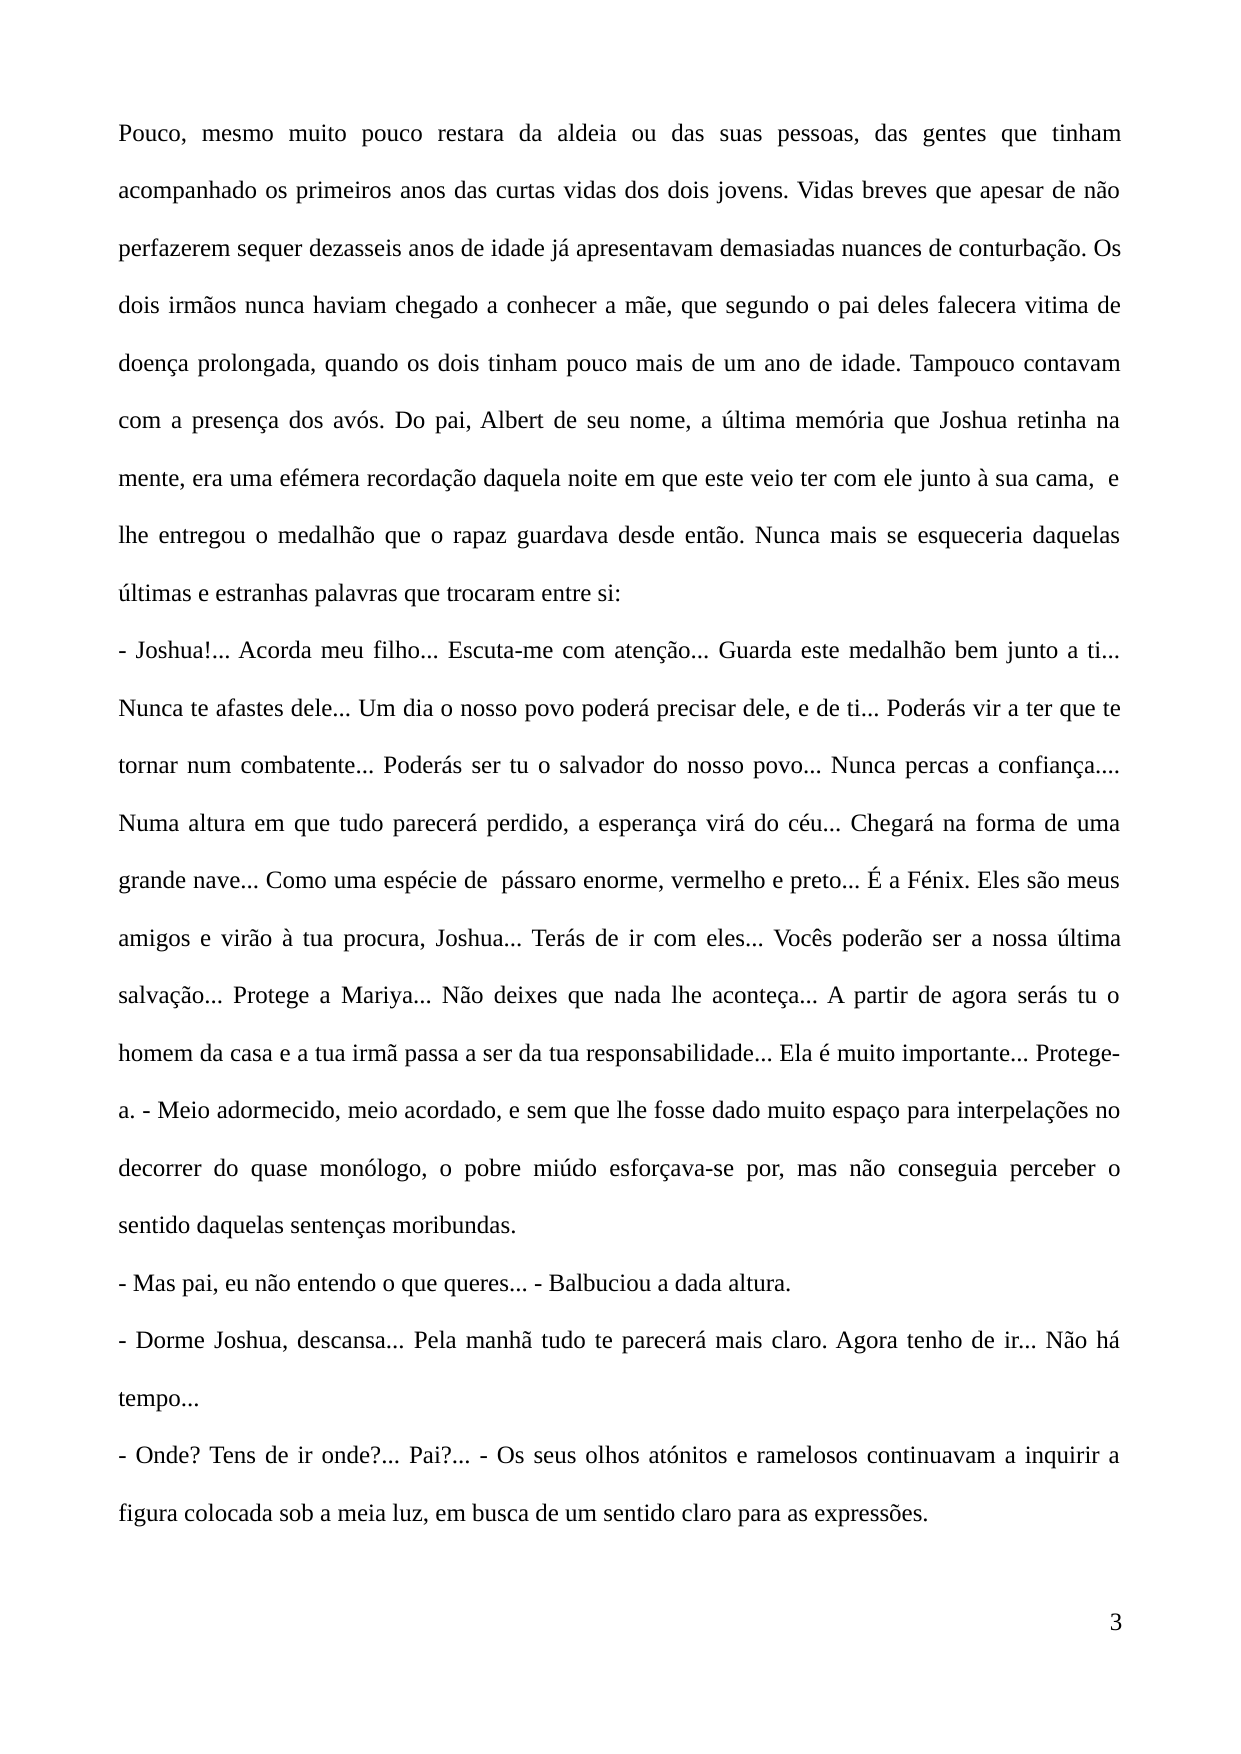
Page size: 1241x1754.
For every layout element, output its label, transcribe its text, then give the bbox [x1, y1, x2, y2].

text - Dorme Joshua, descansa... Pela manhã tudo te parecerá mais claro. Agora tenho de ir... Não há tempo... [118, 1326, 1122, 1412]
text - Mas pai, eu não entendo o que queres... - Balbuciou a dada altura. [118, 1268, 1122, 1297]
text Pouco, mesmo muito pouco restara da aldeia ou das suas pessoas, das gentes que tinham acompanhado os primeiros anos das curtas vidas dos dois jovens. Vidas breves que apesar de não perfazerem sequer dezasseis anos de idade já apresentavam demasiadas nuances de conturbação. Os dois irmãos nunca haviam chegado a conhecer a mãe, que segundo o pai deles falecera vitima de doença prolongada, quando os dois tinham pouco mais de um ano de idade. Tampouco contavam com a presença dos avós. Do pai, Albert de seu nome, a última memória que Joshua retinha na mente, era uma efémera recordação daquela noite em que este veio ter com ele junto à sua cama, e lhe entregou o medalhão que o rapaz guardava desde então. Nunca mais se esqueceria daquelas últimas e estranhas palavras que trocaram entre si: [118, 118, 1122, 607]
text - Joshua!... Acorda meu filho... Escuta-me com atenção... Guarda este medalhão bem junto a ti... Nunca te afastes dele... Um dia o nosso povo poderá precisar dele, e de ti... Poderás vir a ter que te tornar num combatente... Poderás ser tu o salvador do nosso povo... Nunca percas a confiança.... Numa altura em que tudo parecerá perdido, a esperança virá do céu... Chegará na forma de uma grande nave... Como uma espécie de pássaro enorme, vermelho e preto... É a Fénix. Eles são meus amigos e virão à tua procura, Joshua... Terás de ir com eles... Vocês poderão ser a nossa última salvação... Protege a Mariya... Não deixes que nada lhe aconteça... A partir de agora serás tu o homem da casa e a tua irmã passa a ser da tua responsabilidade... Ela é muito importante... Protege-a. - Meio adormecido, meio acordado, e sem que lhe fosse dado muito espaço para interpelações no decorrer do quase monólogo, o pobre miúdo esforçava-se por, mas não conseguia perceber o sentido daquelas sentenças moribundas. [118, 636, 1122, 1239]
text - Onde? Tens de ir onde?... Pai?... - Os seus olhos atónitos e ramelosos continuavam a inquirir a figura colocada sob a meia luz, em busca de um sentido claro para as expressões. [118, 1441, 1122, 1527]
